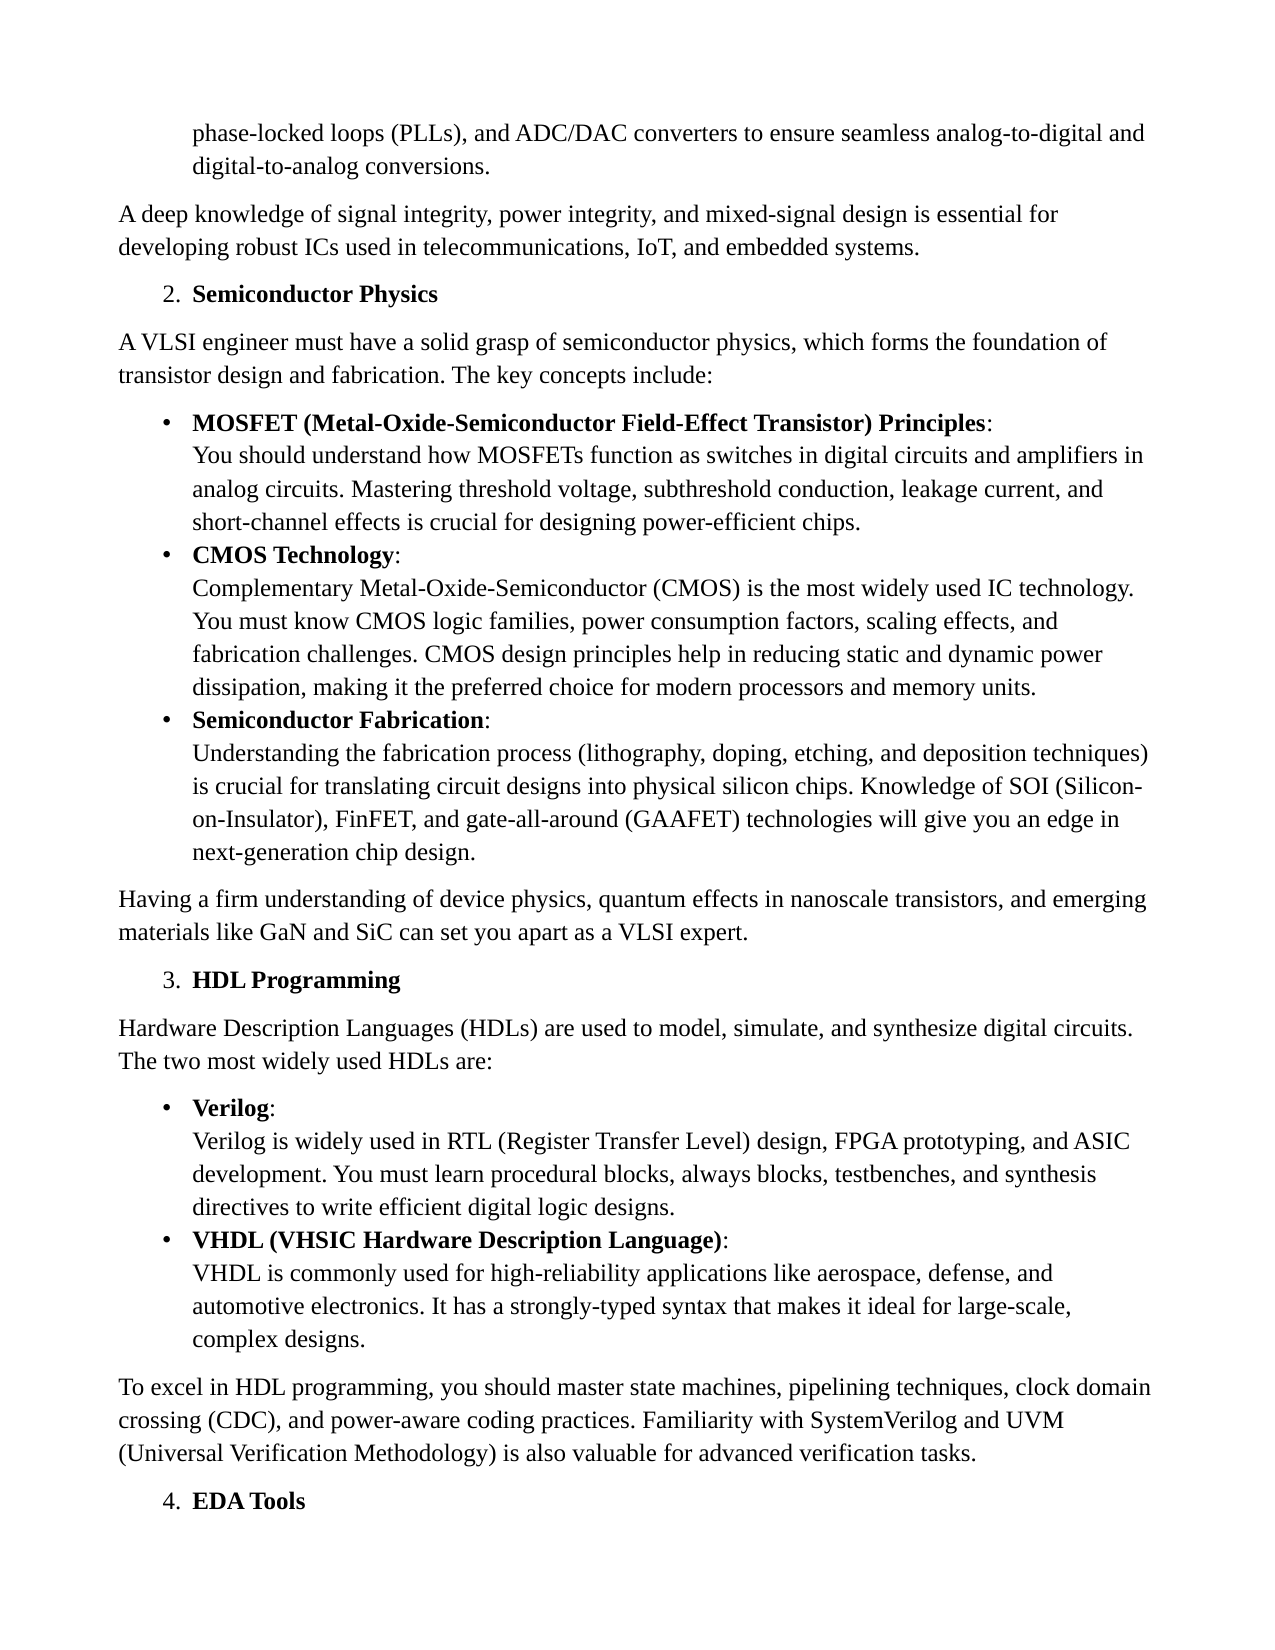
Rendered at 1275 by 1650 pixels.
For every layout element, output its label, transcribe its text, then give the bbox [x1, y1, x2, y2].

text Having a firm understanding of device physics, quantum effects in nanoscale transistors, and emerging materials like GaN and SiC can set you apart as a VLSI expert. [118, 884, 1157, 946]
list Verilog: Verilog is widely used in RTL (Register Transfer Level) design, FPGA prototyping, and ASIC development. You must learn procedural blocks, always blocks, testbenches, and synthesis directives to write efficient digital logic designs. [162, 1093, 1157, 1221]
list EDA Tools [162, 1486, 1157, 1514]
text To excel in HDL programming, you should master state machines, pipelining techniques, clock domain crossing (CDC), and power-aware coding practices. Familiarity with SystemVerilog and UVM (Universal Verification Methodology) is also valuable for advanced verification tasks. [118, 1372, 1157, 1467]
list CMOS Technology: Complementary Metal-Oxide-Semiconductor (CMOS) is the most widely used IC technology. You must know CMOS logic families, power consumption factors, scaling effects, and fabrication challenges. CMOS design principles help in reducing static and dynamic power dissipation, making it the preferred choice for modern processors and memory units. [162, 540, 1157, 701]
list HDL Programming [162, 965, 1157, 994]
text A deep knowledge of signal integrity, power integrity, and mixed-signal design is essential for developing robust ICs used in telecommunications, IoT, and embedded systems. [118, 199, 1157, 261]
text A VLSI engineer must have a solid grasp of semiconductor physics, which forms the foundation of transistor design and fabrication. The key concepts include: [118, 327, 1157, 389]
text Hardware Description Languages (HDLs) are used to model, simulate, and synthesize digital circuits. The two most widely used HDLs are: [118, 1013, 1157, 1074]
list Semiconductor Physics [162, 279, 1157, 308]
list phase-locked loops (PLLs), and ADC/DAC converters to ensure seamless analog-to-digital and digital-to-analog conversions. [162, 118, 1157, 180]
list Semiconductor Fabrication: Understanding the fabrication process (lithography, doping, etching, and deposition techniques) is crucial for translating circuit designs into physical silicon chips. Knowledge of SOI (Silicon-on-Insulator), FinFET, and gate-all-around (GAAFET) technologies will give you an edge in next-generation chip design. [162, 705, 1157, 866]
list VHDL (VHSIC Hardware Description Language): VHDL is commonly used for high-reliability applications like aerospace, defense, and automotive electronics. It has a strongly-typed syntax that makes it ideal for large-scale, complex designs. [162, 1225, 1157, 1353]
list MOSFET (Metal-Oxide-Semiconductor Field-Effect Transistor) Principles: You should understand how MOSFETs function as switches in digital circuits and amplifiers in analog circuits. Mastering threshold voltage, subthreshold conduction, leakage current, and short-channel effects is crucial for designing power-efficient chips. [162, 408, 1157, 535]
